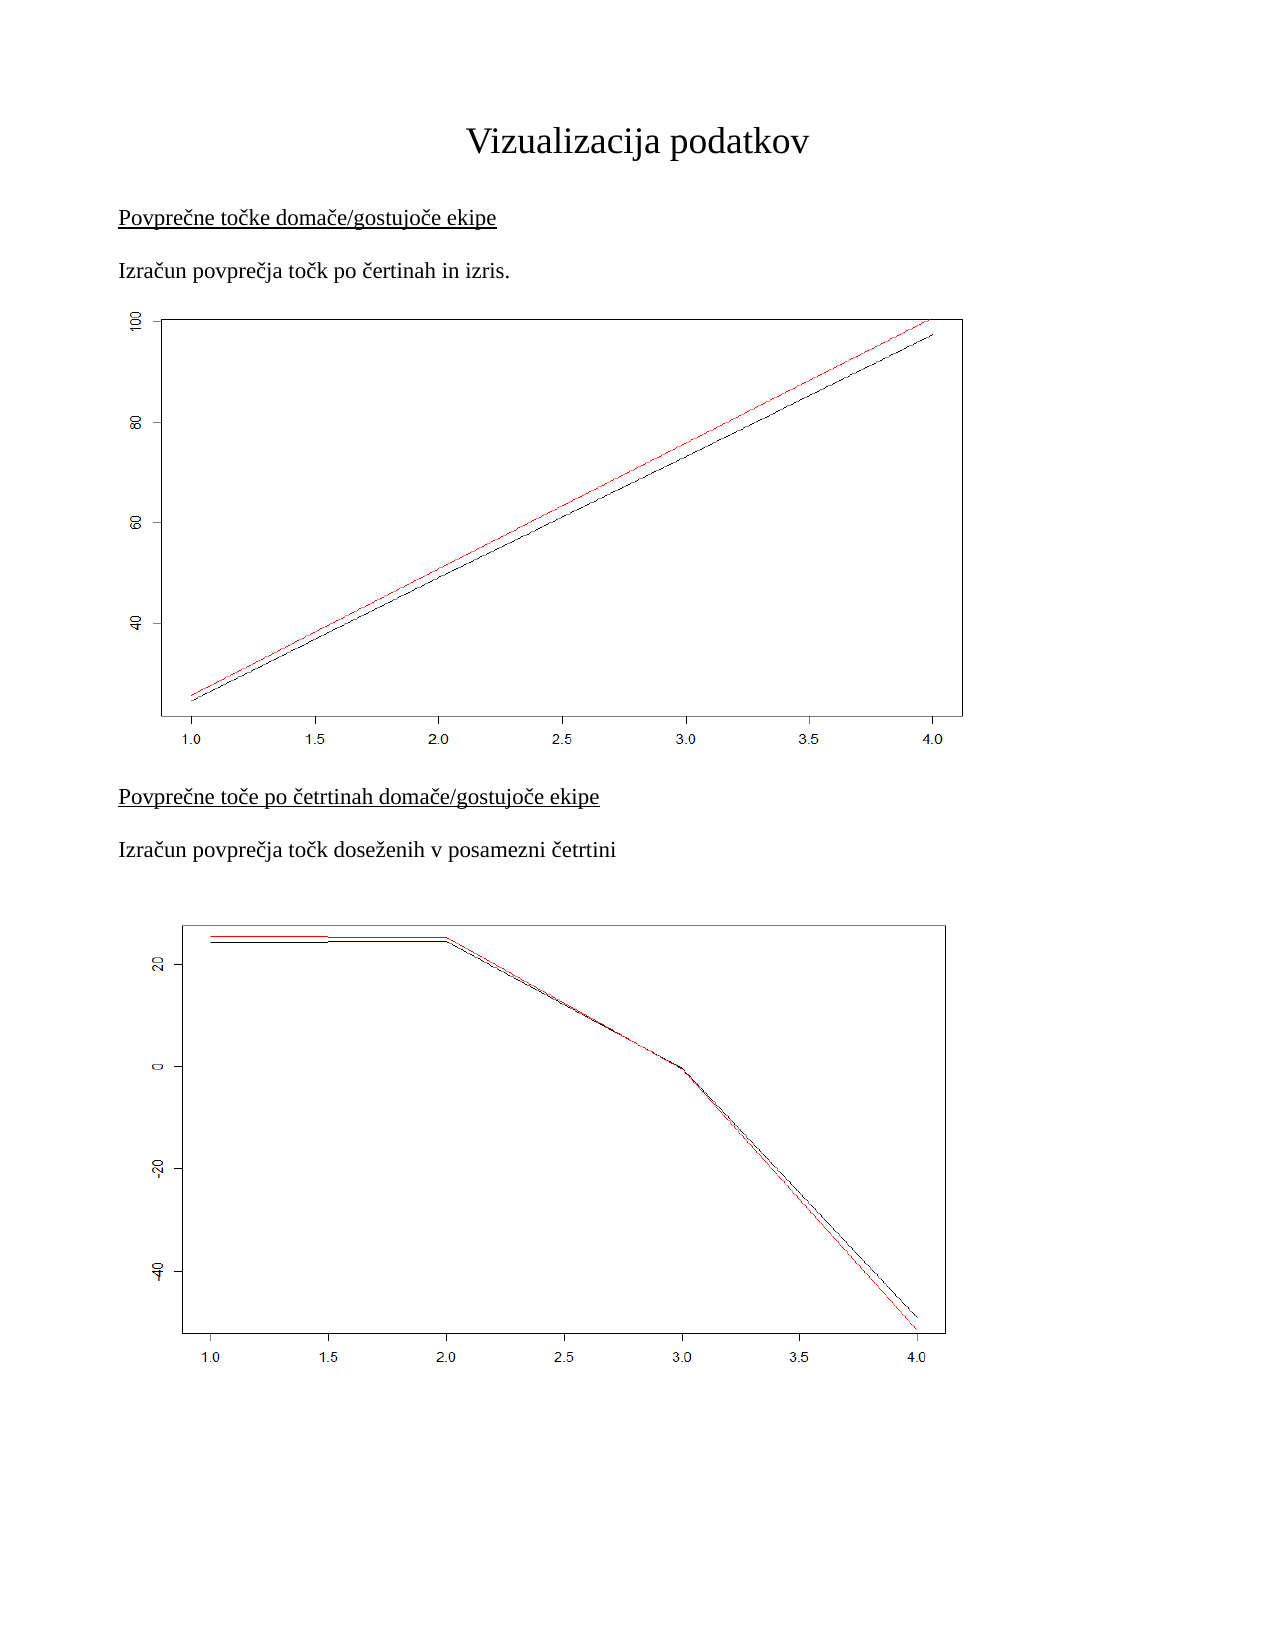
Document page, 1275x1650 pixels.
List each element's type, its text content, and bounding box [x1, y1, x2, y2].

text Vizualizacija podatkov [118, 118, 1157, 161]
text Izračun povprečja točk po čertinah in izris. [118, 257, 1157, 283]
text Povprečne točke domače/gostujoče ekipe [118, 204, 1157, 231]
text Povprečne toče po četrtinah domače/gostujoče ekipe [118, 783, 1157, 809]
picture [118, 297, 983, 757]
text Izračun povprečja točk doseženih v posamezni četrtini [118, 836, 1157, 862]
picture [148, 902, 955, 1367]
